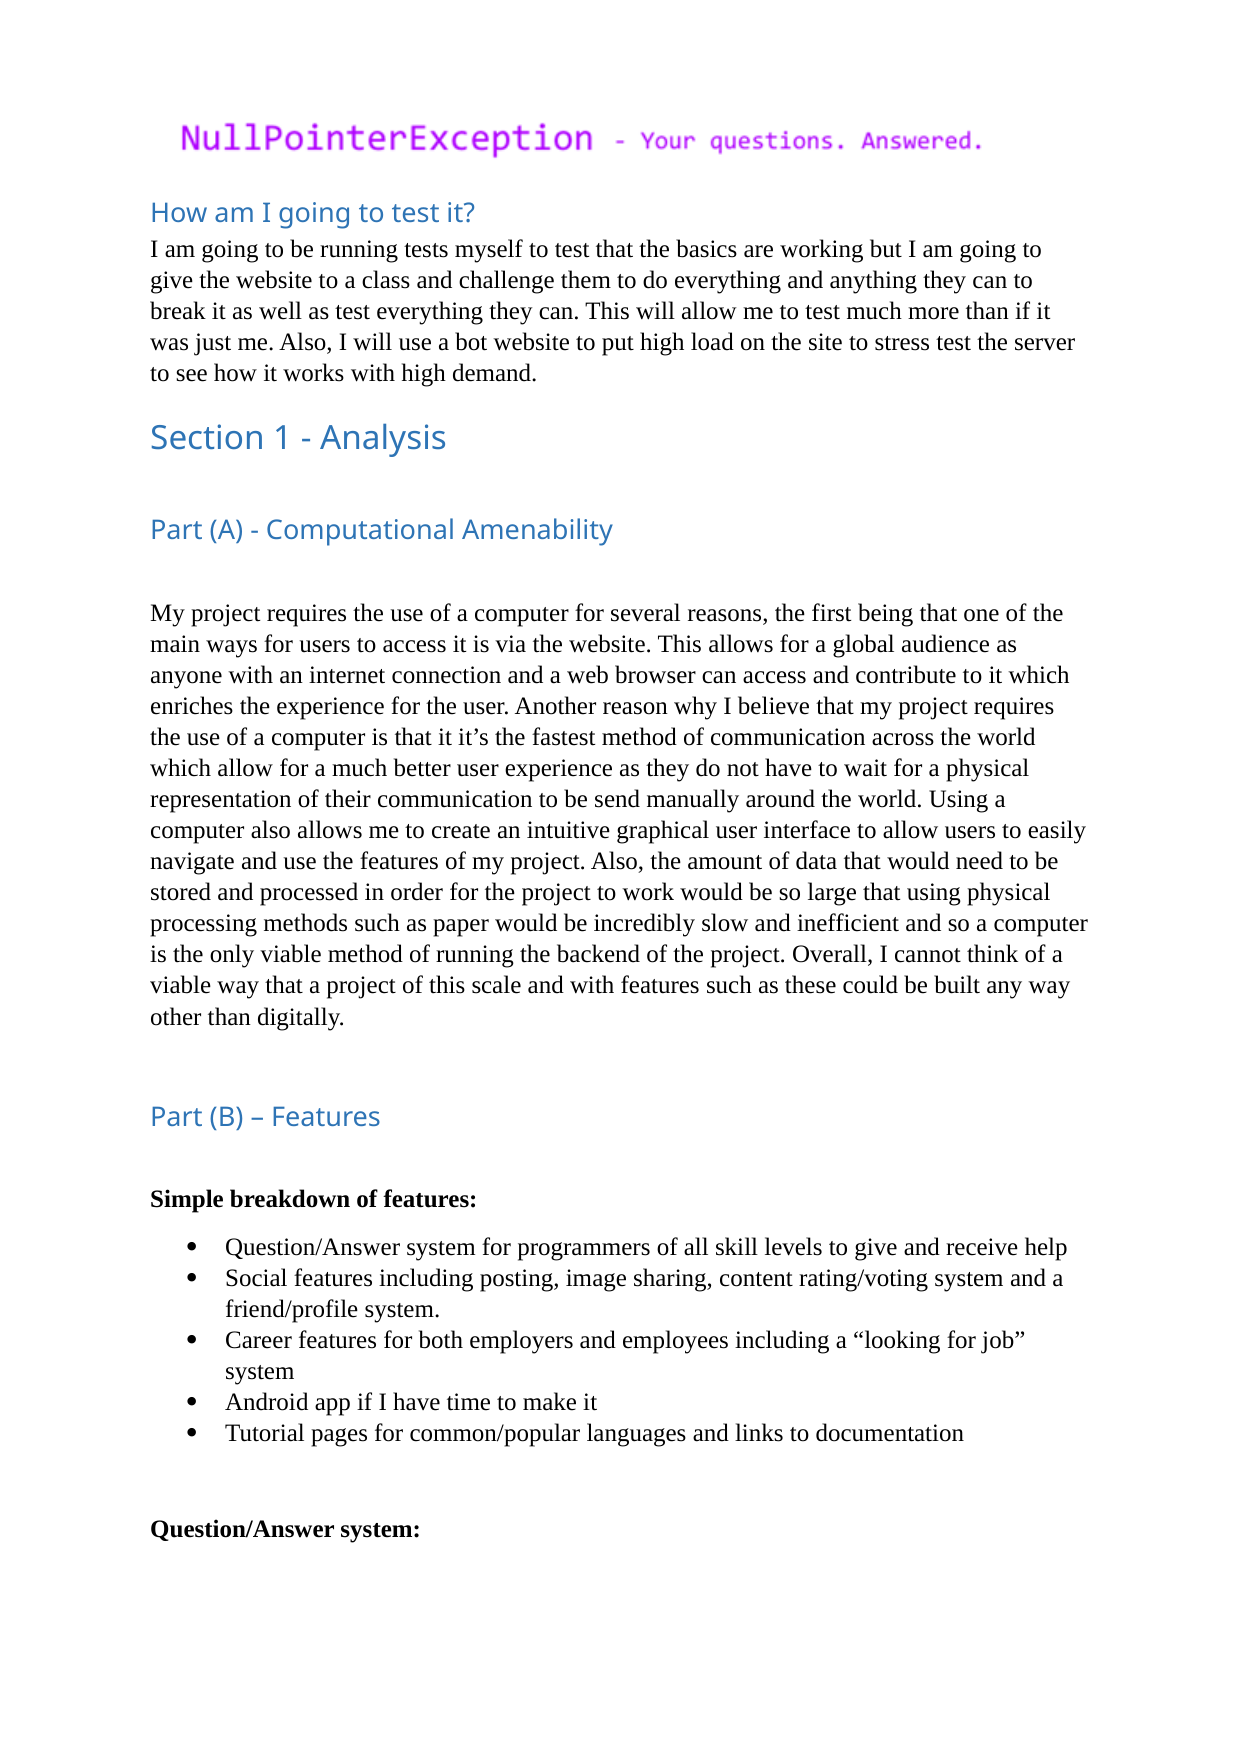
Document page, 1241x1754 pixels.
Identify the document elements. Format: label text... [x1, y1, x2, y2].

list Question/Answer system for programmers of all skill levels to give and receive help [187, 1232, 1090, 1261]
subtitle Part (A) - Computational Amenability [150, 511, 1090, 547]
subtitle How am I going to test it? [150, 194, 1090, 231]
text My project requires the use of a computer for several reasons, the first being that one of the main ways for users to access it is via the website. This allows for a global audience as anyone with an internet connection and a web browser can access and contribute to it which enriches the experience for the user. Another reason why I believe that my project requires the use of a computer is that it it’s the fastest method of communication across the world which allow for a much better user experience as they do not have to wait for a physical representation of their communication to be send manually around the world. Using a computer also allows me to create an intuitive graphical user interface to allow users to easily navigate and use the features of my project. Also, the amount of data that would need to be stored and processed in order for the project to work would be so large that using physical processing methods such as paper would be incredibly slow and inefficient and so a computer is the only viable method of running the backend of the project. Overall, I cannot think of a viable way that a project of this scale and with features such as these could be built any way other than digitally. [150, 598, 1090, 1030]
text I am going to be running tests myself to test that the basics are working but I am going to give the website to a class and challenge them to do everything and anything they can to break it as well as test everything they can. This will allow me to test much more than if it was just me. Also, I will use a bot website to put high load on the site to stress test the server to see how it works with high demand. [150, 234, 1090, 387]
list Tutorial pages for common/popular languages and links to documentation [187, 1418, 1090, 1447]
text Simple breakdown of features: [150, 1184, 1090, 1213]
text Question/Answer system: [150, 1514, 1090, 1543]
list Social features including posting, image sharing, content rating/voting system and a friend/profile system. [187, 1263, 1090, 1323]
list Android app if I have time to make it [187, 1387, 1090, 1416]
subtitle Section 1 - Analysis [150, 414, 1090, 459]
subtitle Part (B) – Features [150, 1097, 1090, 1134]
picture [150, 73, 1091, 194]
list Career features for both employers and employees including a “looking for job” system [187, 1325, 1090, 1385]
